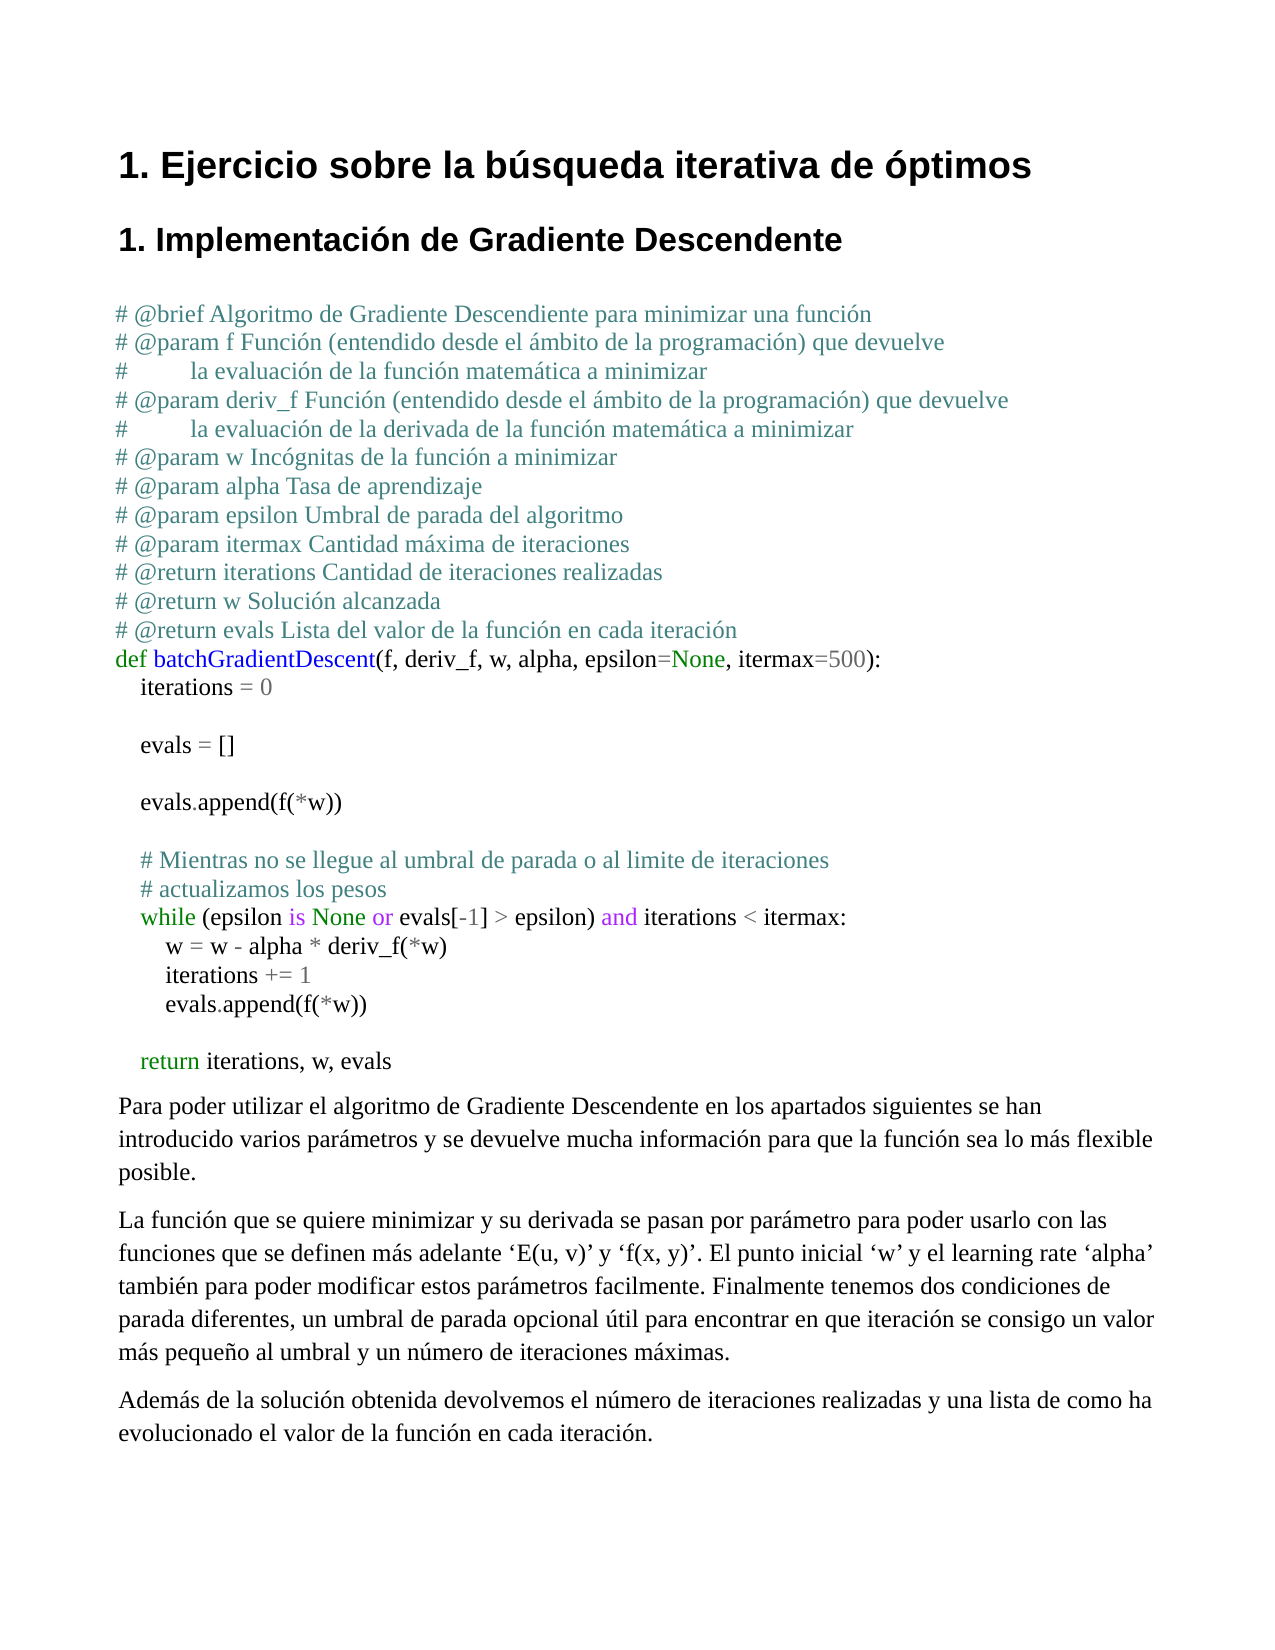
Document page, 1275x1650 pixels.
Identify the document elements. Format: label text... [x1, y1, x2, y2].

text Para poder utilizar el algoritmo de Gradiente Descendente en los apartados siguientes se han introducido varios parámetros y se devuelve mucha información para que la función sea lo más flexible posible. [118, 271, 1157, 1186]
text Además de la solución obtenida devolvemos el número de iteraciones realizadas y una lista de como ha evolucionado el valor de la función en cada iteración. [118, 1385, 1157, 1447]
subtitle 1. Ejercicio sobre la búsqueda iterativa de óptimos [118, 143, 1157, 187]
text La función que se quiere minimizar y su derivada se pasan por parámetro para poder usarlo con las funciones que se definen más adelante ‘E(u, v)’ y ‘f(x, y)’. El punto inicial ‘w’ y el learning rate ‘alpha’ también para poder modificar estos parámetros facilmente. Finalmente tenemos dos condiciones de parada diferentes, un umbral de parada opcional útil para encontrar en que iteración se consigo un valor más pequeño al umbral y un número de iteraciones máximas. [118, 1205, 1157, 1366]
subtitle 1. Implementación de Gradiente Descendente [118, 220, 1157, 259]
